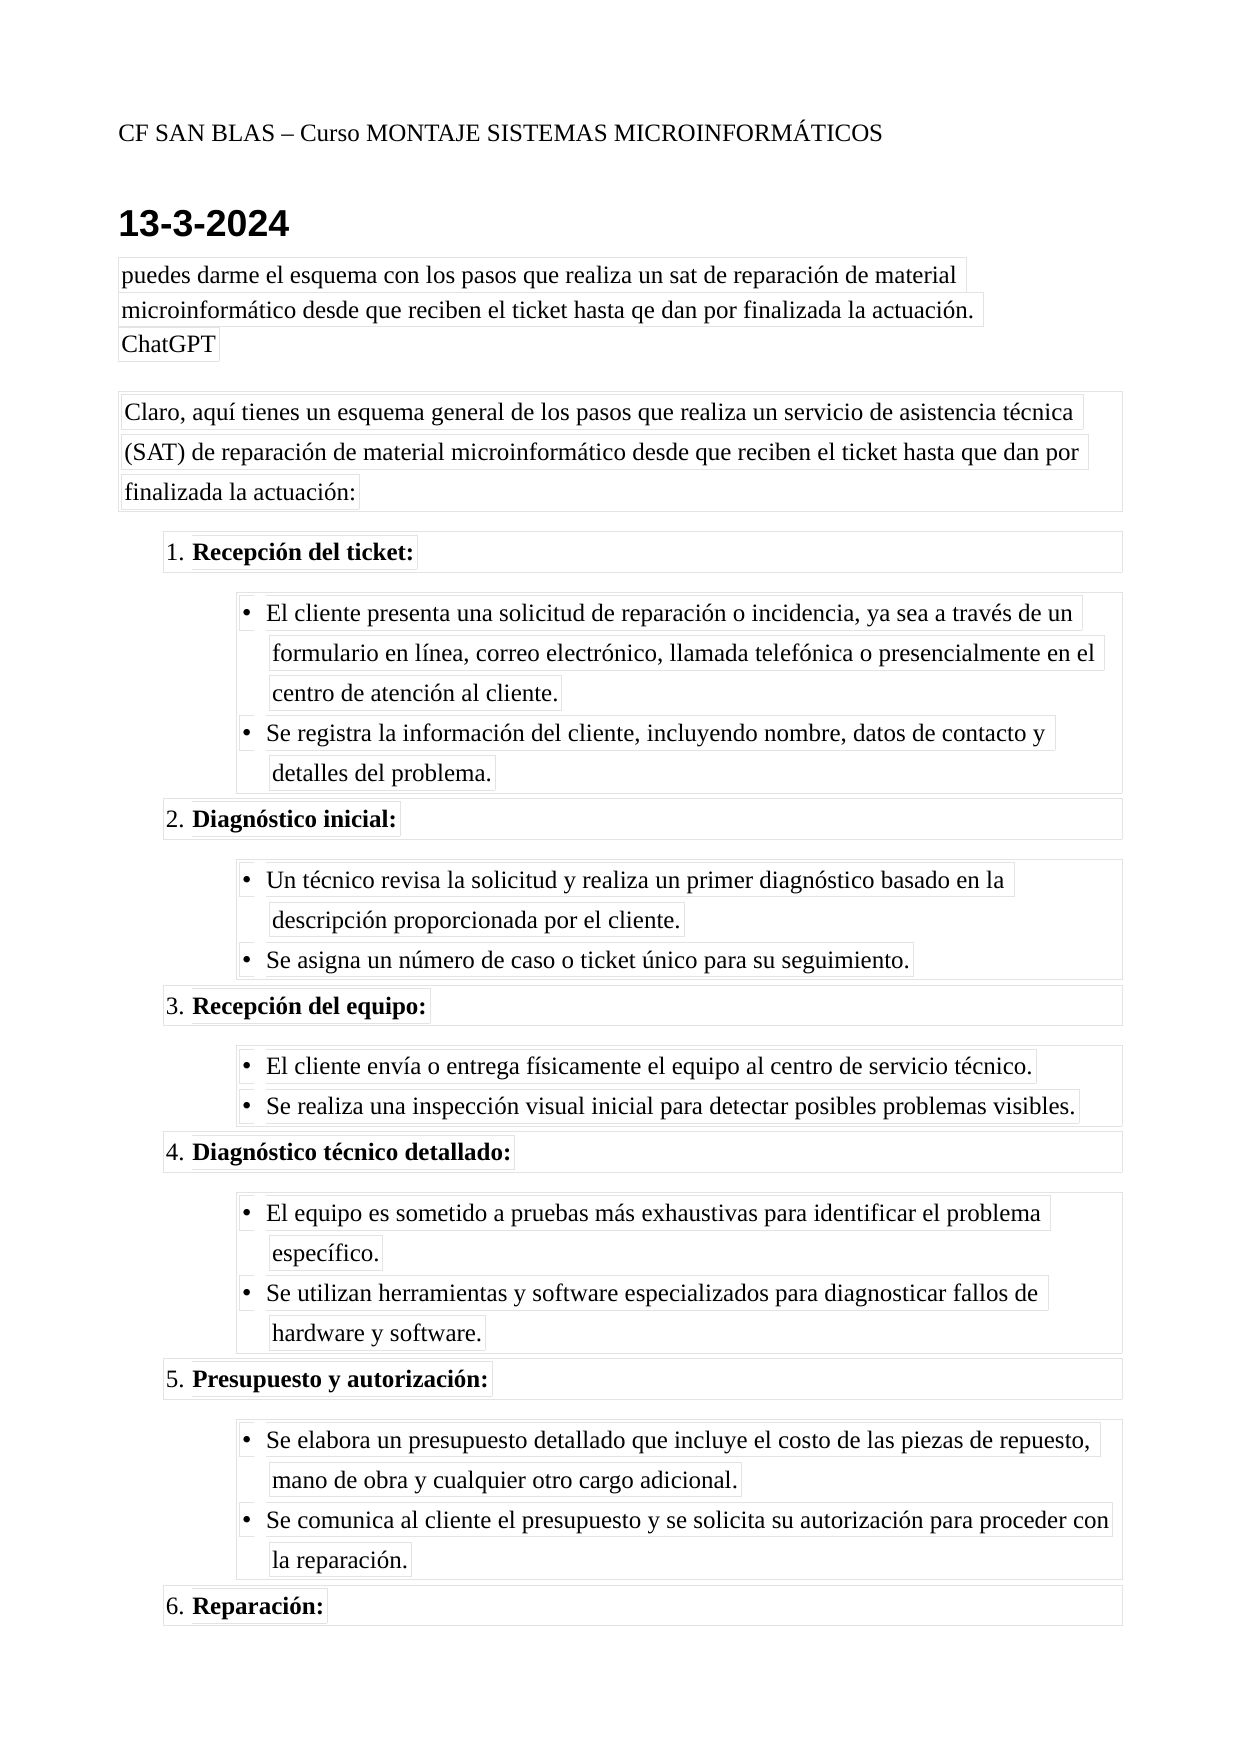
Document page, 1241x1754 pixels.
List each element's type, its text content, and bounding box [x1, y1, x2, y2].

list Se realiza una inspección visual inicial para detectar posibles problemas visibles. [237, 1085, 1122, 1126]
list El cliente presenta una solicitud de reparación o incidencia, ya sea a través de un formulario en línea, correo electrónico, llamada telefónica o presencialmente en el centro de atención al cliente. [237, 593, 1122, 710]
list Presupuesto y autorización: [164, 1359, 1122, 1399]
list El cliente envía o entrega físicamente el equipo al centro de servicio técnico. [237, 1046, 1122, 1083]
text [220, 327, 1122, 361]
list Reparación: [164, 1586, 1122, 1625]
list Diagnóstico inicial: [164, 799, 1122, 839]
list Se registra la información del cliente, incluyendo nombre, datos de contacto y detalles del problema. [237, 712, 1122, 793]
list El equipo es sometido a pruebas más exhaustivas para identificar el problema específico. [237, 1193, 1122, 1270]
subtitle 13-3-2024 [118, 201, 1122, 244]
list Recepción del equipo: [164, 986, 1122, 1025]
text Claro, aquí tienes un esquema general de los pasos que realiza un servicio de asistencia técnica (SAT) de reparación de material microinformático desde que reciben el ticket hasta que dan por finalizada la actuación: [119, 392, 1122, 511]
list Diagnóstico técnico detallado: [164, 1132, 1122, 1172]
list Se elabora un presupuesto detallado que incluye el costo de las piezas de repuesto, mano de obra y cualquier otro cargo adicional. [237, 1420, 1122, 1497]
list Un técnico revisa la solicitud y realiza un primer diagnóstico basado en la descripción proporcionada por el cliente. [237, 860, 1122, 937]
list Se asigna un número de caso o ticket único para su seguimiento. [237, 939, 1122, 979]
text puedes darme el esquema con los pasos que realiza un sat de reparación de material microinformático desde que reciben el ticket hasta qe dan por finalizada la actuación. [119, 258, 966, 292]
list Se comunica al cliente el presupuesto y se solicita su autorización para proceder con la reparación. [237, 1499, 1122, 1579]
text puedes darme el esquema con los pasos que realiza un sat de reparación de material microinformático desde que reciben el ticket hasta qe dan por finalizada la actuación. [119, 293, 983, 326]
text ChatGPT [119, 328, 219, 361]
list Se utilizan herramientas y software especializados para diagnosticar fallos de hardware y software. [237, 1272, 1122, 1353]
list Recepción del ticket: [164, 532, 1122, 572]
text puedes darme el esquema con los pasos que realiza un sat de reparación de material microinformático desde que reciben el ticket hasta qe dan por finalizada la actuación. [967, 257, 1122, 327]
